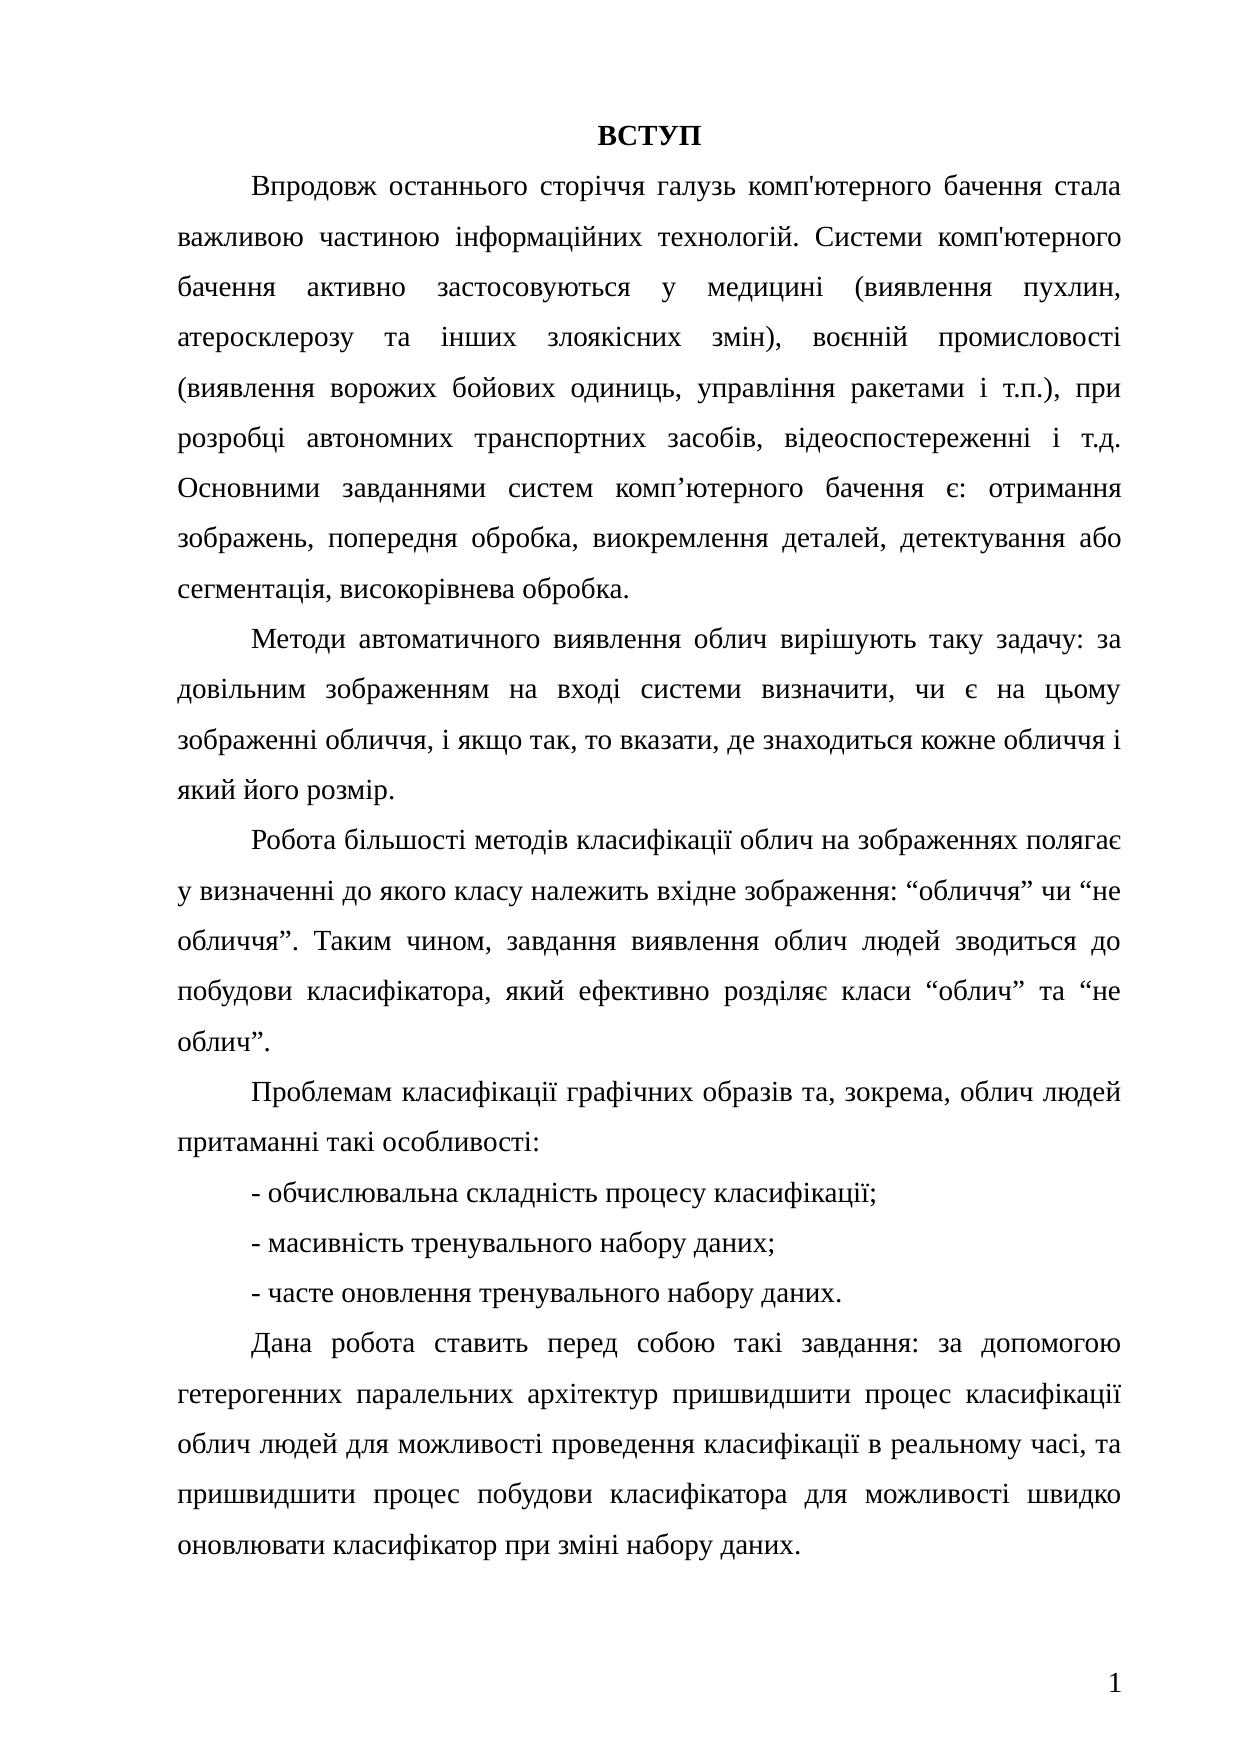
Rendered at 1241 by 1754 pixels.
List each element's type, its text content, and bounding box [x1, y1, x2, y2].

text Робота більшості методів класифікації облич на зображеннях полягає у визначенні до якого класу належить вхідне зображення: “обличчя” чи “не обличчя”. Таким чином, завдання виявлення облич людей зводиться до побудови класифікатора, який ефективно розділяє класи “облич” та “не облич”. [177, 822, 1122, 1057]
text - обчислювальна складність процесу класифікації; [177, 1175, 1122, 1208]
text Проблемам класифікації графічних образів та, зокрема, облич людей притаманні такі особливості: [177, 1074, 1122, 1158]
text Дана робота ставить перед собою такі завдання: за допомогою гетерогенних паралельних архітектур пришвидшити процес класифікації облич людей для можливості проведення класифікації в реальному часі, та пришвидшити процес побудови класифікатора для можливості швидко оновлювати класифікатор при зміні набору даних. [177, 1326, 1122, 1560]
text - часте оновлення тренувального набору даних. [177, 1275, 1122, 1309]
subtitle ВСТУП [177, 118, 1122, 152]
text - масивність тренувального набору даних; [177, 1225, 1122, 1258]
text Впродовж останнього сторіччя галузь комп'ютерного бачення стала важливою частиною інформаційних технологій. Системи комп'ютерного бачення активно застосовуються у медицині (виявлення пухлин, атеросклерозу та інших злоякісних змін), воєнній промисловості (виявлення ворожих бойових одиниць, управління ракетами і т.п.), при розробці автономних транспортних засобів, відеоспостереженні і т.д. Основними завданнями систем комп’ютерного бачення є: отримання зображень, попередня обробка, виокремлення деталей, детектування або сегментація, високорівнева обробка. [177, 168, 1122, 604]
text Методи автоматичного виявлення облич вирішують таку задачу: за довільним зображенням на вході системи визначити, чи є на цьому зображенні обличчя, і якщо так, то вказати, де знаходиться кожне обличчя і який його розмір. [177, 621, 1122, 806]
